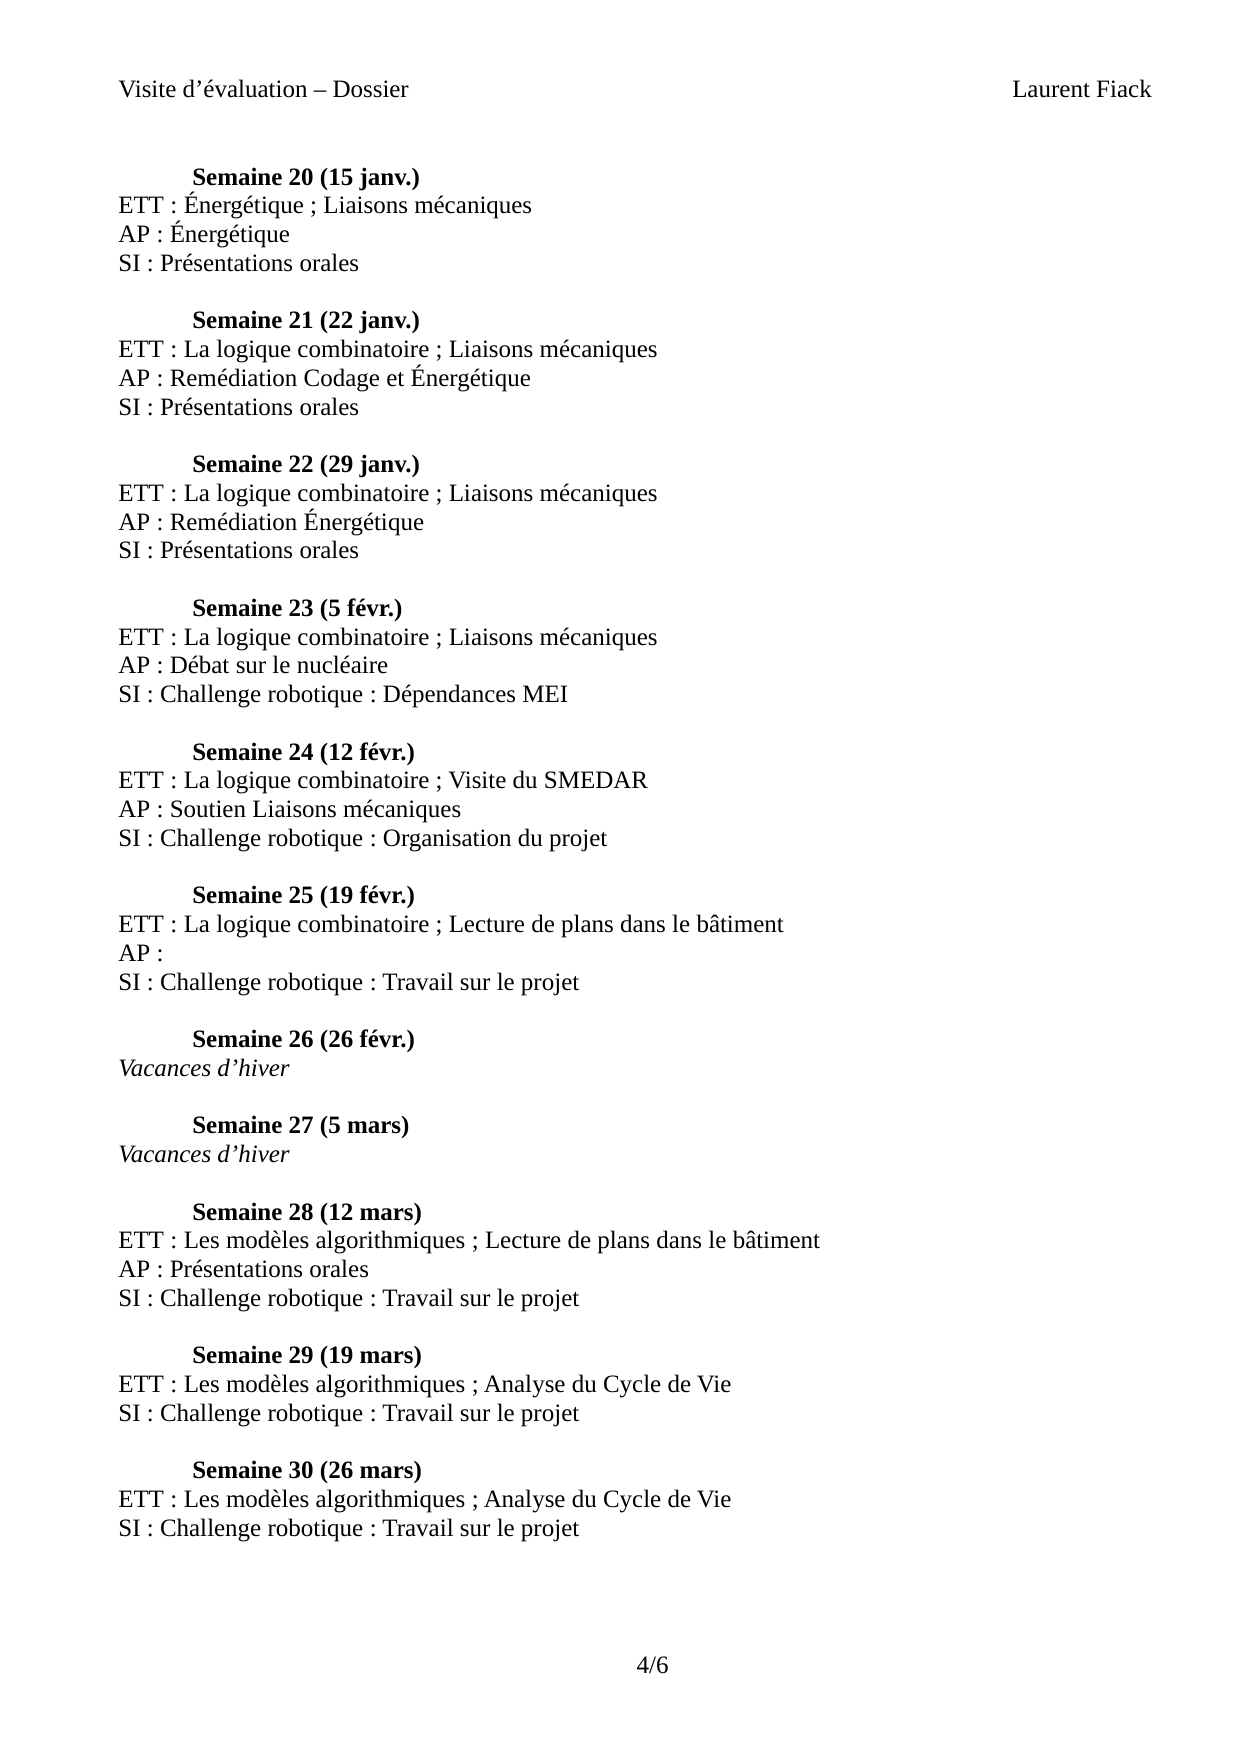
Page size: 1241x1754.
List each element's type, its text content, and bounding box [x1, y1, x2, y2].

text Semaine 21 (22 janv.) [118, 305, 1152, 334]
text AP : Débat sur le nucléaire [118, 650, 1152, 679]
text Semaine 22 (29 janv.) [118, 449, 1152, 478]
text Semaine 27 (5 mars) [118, 1110, 1152, 1139]
text AP : Remédiation Énergétique [118, 507, 1152, 535]
text AP : Présentations orales [118, 1254, 1152, 1283]
text SI : Challenge robotique : Travail sur le projet [118, 967, 1152, 995]
text ETT : La logique combinatoire ; Liaisons mécaniques [118, 334, 1152, 363]
text AP : [118, 938, 1152, 967]
text SI : Présentations orales [118, 535, 1152, 564]
text SI : Challenge robotique : Travail sur le projet [118, 1398, 1152, 1427]
text Semaine 24 (12 févr.) [118, 737, 1152, 765]
text SI : Challenge robotique : Travail sur le projet [118, 1283, 1152, 1312]
text AP : Énergétique [118, 219, 1152, 248]
text ETT : La logique combinatoire ; Lecture de plans dans le bâtiment [118, 909, 1152, 938]
text AP : Soutien Liaisons mécaniques [118, 794, 1152, 823]
text ETT : La logique combinatoire ; Liaisons mécaniques [118, 622, 1152, 650]
text SI : Challenge robotique : Organisation du projet [118, 823, 1152, 852]
text ETT : Les modèles algorithmiques ; Analyse du Cycle de Vie [118, 1484, 1152, 1513]
text SI : Présentations orales [118, 248, 1152, 277]
text Semaine 30 (26 mars) [118, 1455, 1152, 1484]
text Vacances d’hiver [118, 1139, 1152, 1168]
text Semaine 26 (26 févr.) [118, 1024, 1152, 1053]
text ETT : Énergétique ; Liaisons mécaniques [118, 190, 1152, 219]
text ETT : La logique combinatoire ; Visite du SMEDAR [118, 765, 1152, 794]
text Semaine 20 (15 janv.) [118, 162, 1152, 190]
text ETT : Les modèles algorithmiques ; Lecture de plans dans le bâtiment [118, 1225, 1152, 1254]
text AP : Remédiation Codage et Énergétique [118, 363, 1152, 392]
text SI : Challenge robotique : Travail sur le projet [118, 1513, 1152, 1542]
text Semaine 25 (19 févr.) [118, 880, 1152, 909]
text SI : Challenge robotique : Dépendances MEI [118, 679, 1152, 708]
text Semaine 28 (12 mars) [118, 1197, 1152, 1225]
text Semaine 29 (19 mars) [118, 1340, 1152, 1369]
text Semaine 23 (5 févr.) [118, 593, 1152, 622]
text ETT : La logique combinatoire ; Liaisons mécaniques [118, 478, 1152, 507]
text Vacances d’hiver [118, 1053, 1152, 1082]
text SI : Présentations orales [118, 392, 1152, 420]
text ETT : Les modèles algorithmiques ; Analyse du Cycle de Vie [118, 1369, 1152, 1398]
